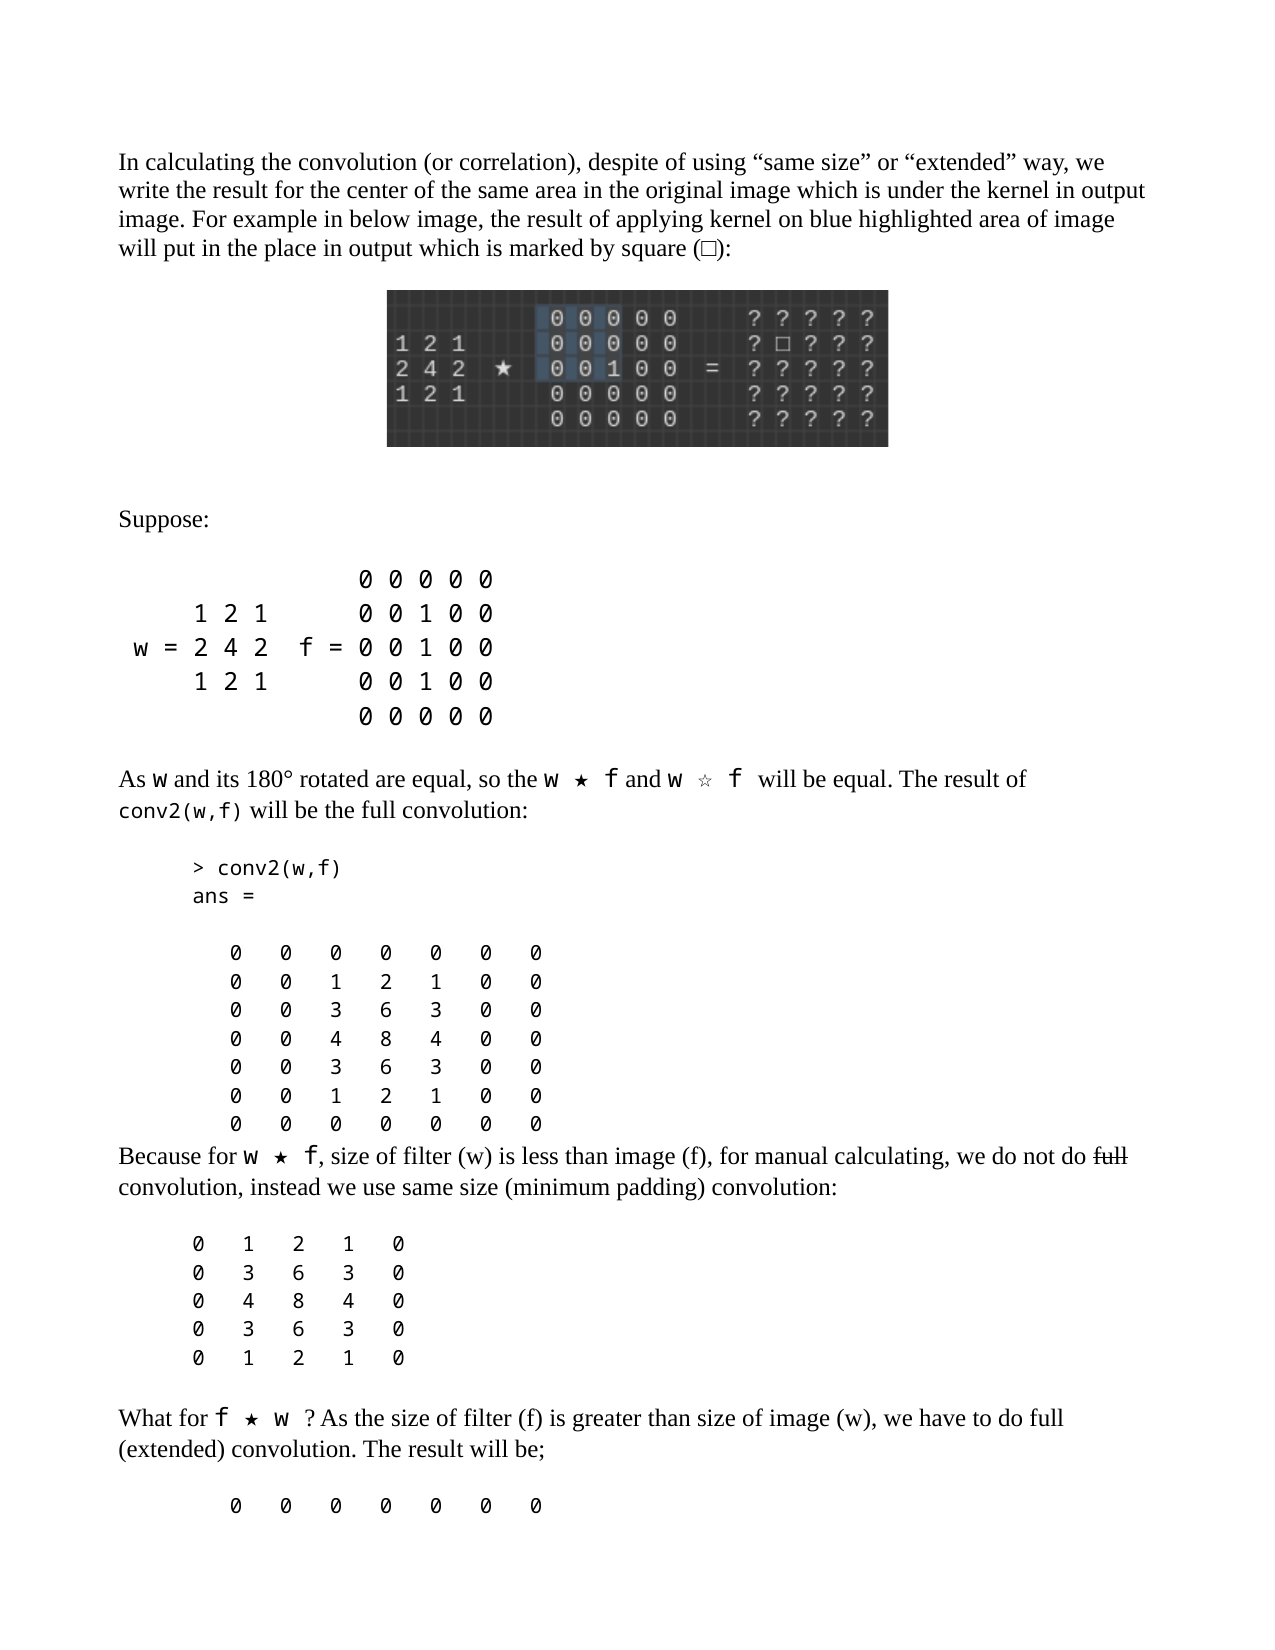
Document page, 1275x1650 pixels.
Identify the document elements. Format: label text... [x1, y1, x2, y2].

text Suppose: [118, 504, 1157, 533]
text 0 0 0 0 0 0 0 [192, 1492, 1157, 1520]
text 0 0 3 6 3 0 0 [192, 995, 1157, 1024]
text 1 2 1 0 0 1 0 0 [118, 596, 1157, 630]
text 0 0 1 2 1 0 0 [192, 1081, 1157, 1109]
text 0 0 0 0 0 0 0 [192, 938, 1157, 967]
text 0 3 6 3 0 [192, 1314, 1157, 1343]
text 0 0 1 2 1 0 0 [192, 967, 1157, 995]
text ans = [192, 882, 1157, 910]
text In calculating the convolution (or correlation), despite of using “same size” or “extended” way, we write the result for the center of the same area in the original image which is under the kernel in output image. For example in below image, the result of applying kernel on blue highlighted area of image will put in the place in output which is marked by square (□): [118, 147, 1157, 262]
text What for f ★ w ? As the size of filter (f) is greater than size of image (w), we have to do full (extended) convolution. The result will be; [118, 1400, 1157, 1463]
text 0 0 0 0 0 [118, 562, 1157, 596]
text > conv2(w,f) [192, 853, 1157, 882]
text w = 2 4 2 f = 0 0 1 0 0 [118, 630, 1157, 664]
text 0 4 8 4 0 [192, 1286, 1157, 1314]
picture [386, 290, 889, 447]
text 0 3 6 3 0 [192, 1258, 1157, 1286]
text Because for w ★ f, size of filter (w) is less than image (f), for manual calculating, we do not do full convolution, instead we use same size (minimum padding) convolution: [118, 1138, 1157, 1200]
text 0 0 3 6 3 0 0 [192, 1052, 1157, 1081]
text 0 1 2 1 0 [192, 1229, 1157, 1258]
text As w and its 180° rotated are equal, so the w ★ f and w ☆ f will be equal. The result of conv2(w,f) will be the full convolution: [118, 761, 1157, 824]
text 0 0 0 0 0 0 0 [192, 1109, 1157, 1138]
text 0 0 4 8 4 0 0 [192, 1024, 1157, 1052]
text 1 2 1 0 0 1 0 0 [118, 664, 1157, 698]
text 0 0 0 0 0 [118, 698, 1157, 732]
text 0 1 2 1 0 [192, 1343, 1157, 1371]
